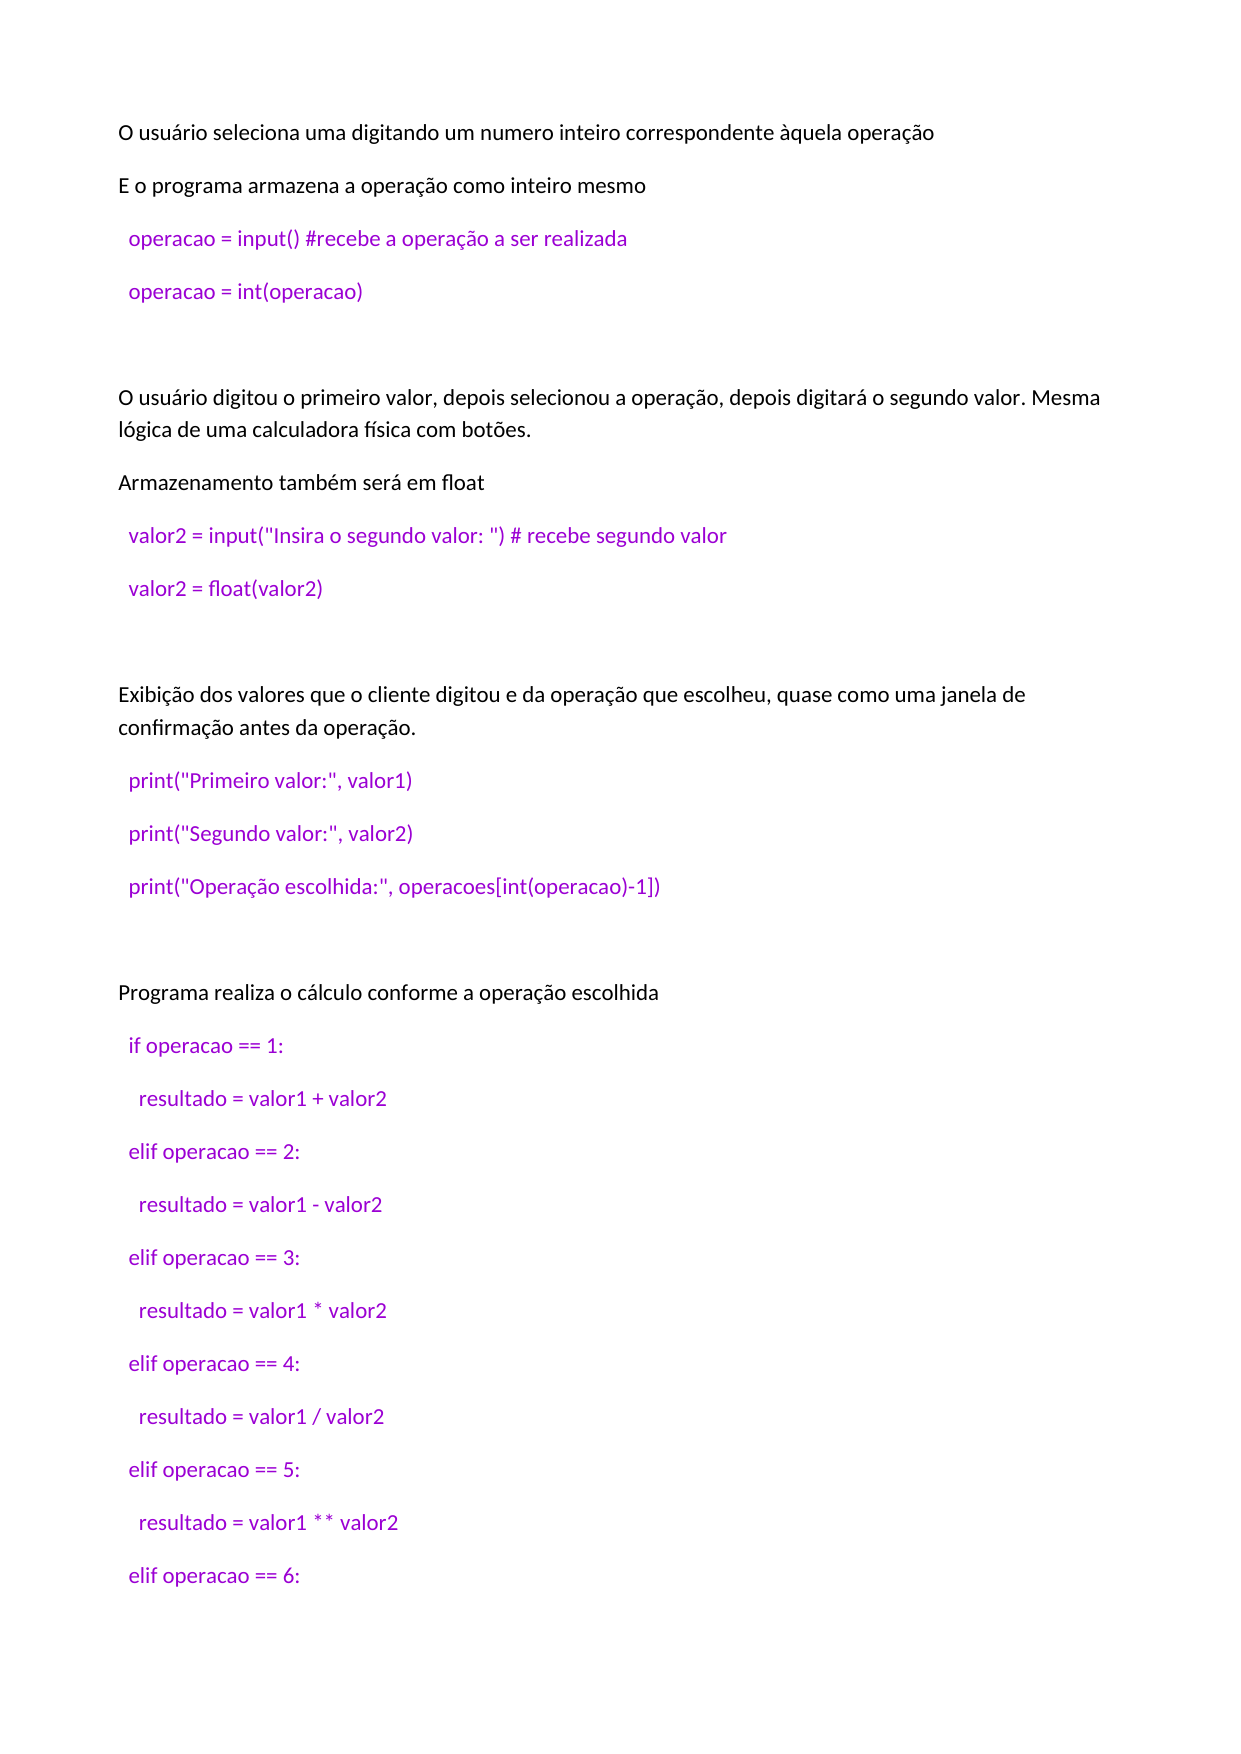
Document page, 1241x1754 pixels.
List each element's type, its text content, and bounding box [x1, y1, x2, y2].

text elif operacao == 6: [118, 1561, 1122, 1589]
text O usuário digitou o primeiro valor, depois selecionou a operação, depois digitará o segundo valor. Mesma lógica de uma calculadora física com botões. [118, 383, 1122, 443]
text print("Primeiro valor:", valor1) [118, 766, 1122, 794]
text resultado = valor1 + valor2 [118, 1084, 1122, 1112]
text E o programa armazena a operação como inteiro mesmo [118, 171, 1122, 199]
text Armazenamento também será em float [118, 468, 1122, 496]
text print("Operação escolhida:", operacoes[int(operacao)-1]) [118, 872, 1122, 900]
text if operacao == 1: [118, 1031, 1122, 1059]
text operacao = input() #recebe a operação a ser realizada [118, 224, 1122, 252]
text elif operacao == 2: [118, 1137, 1122, 1165]
text elif operacao == 5: [118, 1455, 1122, 1483]
text O usuário seleciona uma digitando um numero inteiro correspondente àquela operação [118, 118, 1122, 146]
text print("Segundo valor:", valor2) [118, 819, 1122, 847]
text resultado = valor1 * valor2 [118, 1296, 1122, 1324]
text elif operacao == 3: [118, 1243, 1122, 1271]
text resultado = valor1 ** valor2 [118, 1508, 1122, 1536]
text Exibição dos valores que o cliente digitou e da operação que escolheu, quase como uma janela de confirmação antes da operação. [118, 681, 1122, 741]
text elif operacao == 4: [118, 1349, 1122, 1377]
text Programa realiza o cálculo conforme a operação escolhida [118, 978, 1122, 1006]
text resultado = valor1 / valor2 [118, 1402, 1122, 1430]
text valor2 = input("Insira o segundo valor: ") # recebe segundo valor [118, 521, 1122, 549]
text valor2 = float(valor2) [118, 574, 1122, 602]
text resultado = valor1 - valor2 [118, 1190, 1122, 1218]
text operacao = int(operacao) [118, 277, 1122, 305]
